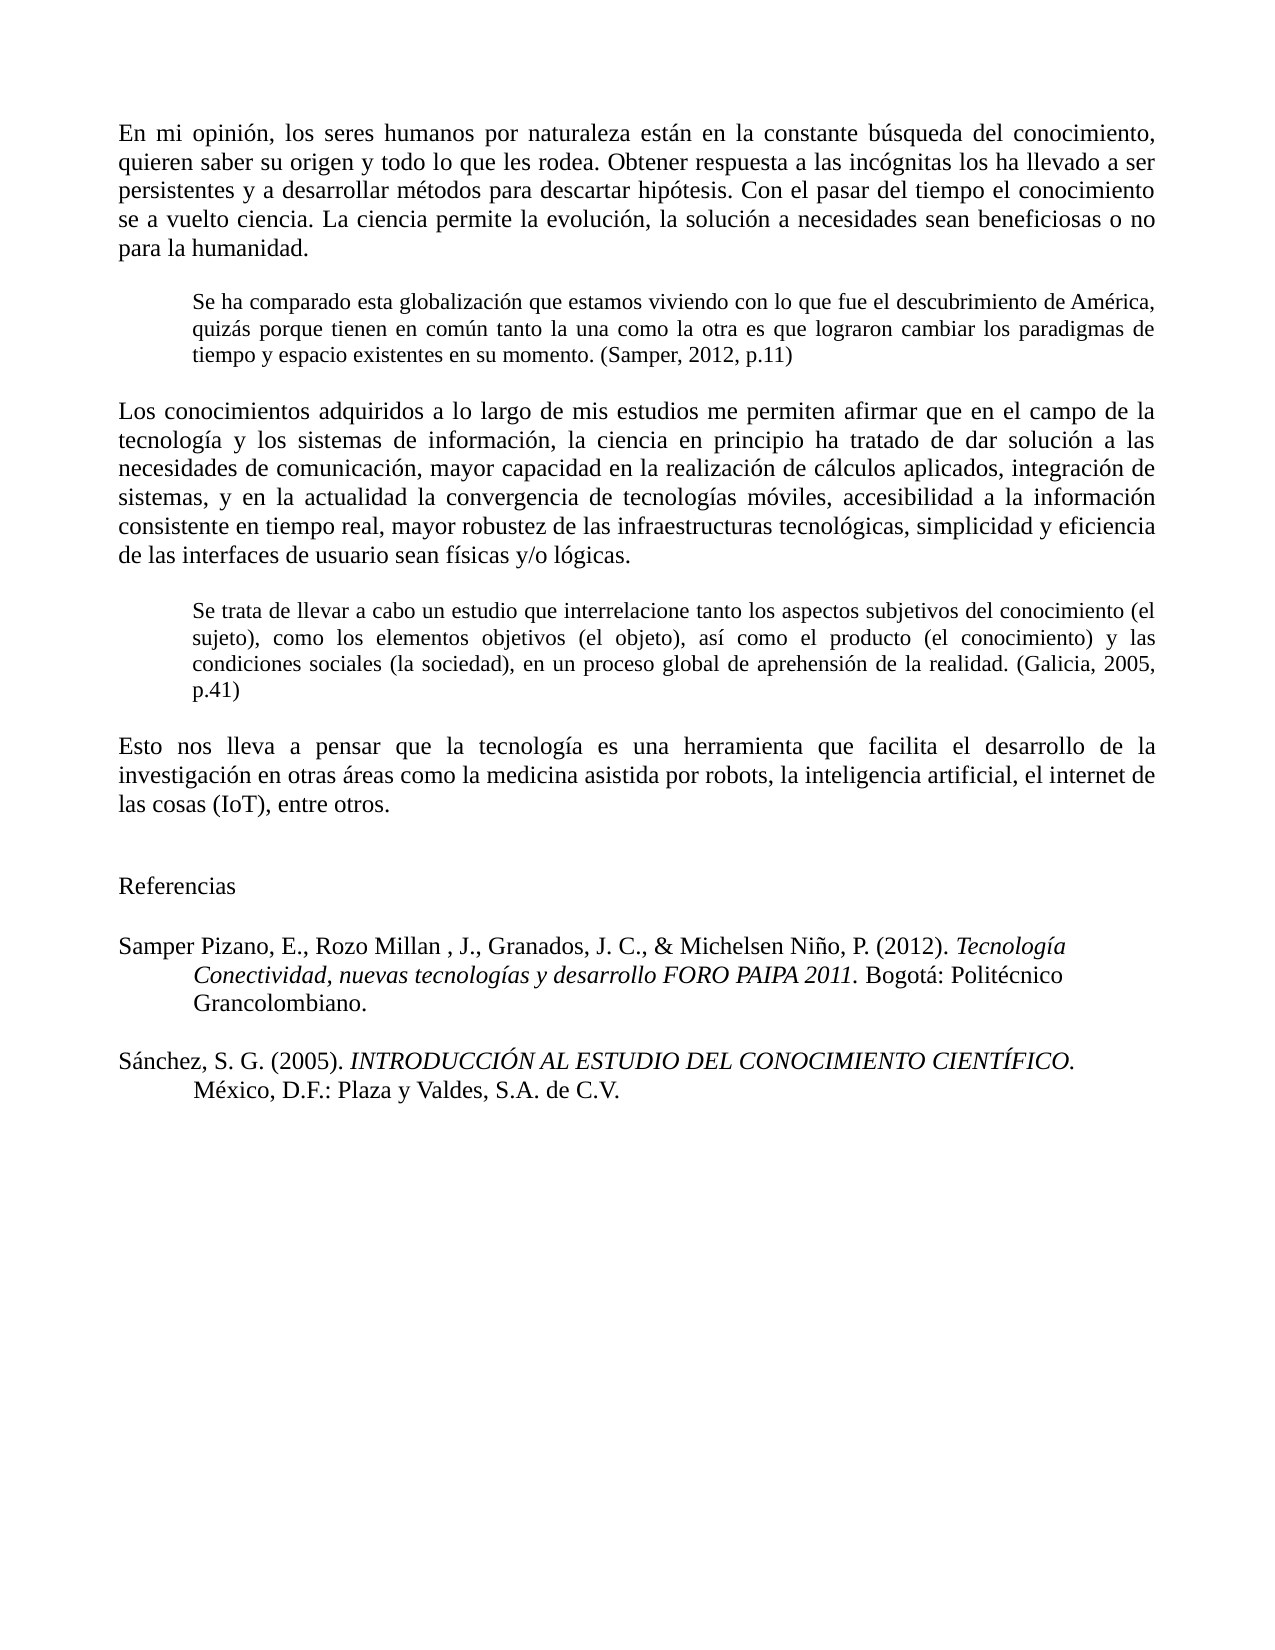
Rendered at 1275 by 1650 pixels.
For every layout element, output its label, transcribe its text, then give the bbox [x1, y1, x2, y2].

text Se trata de llevar a cabo un estudio que interrelacione tanto los aspectos subjetivos del conocimiento (el sujeto), como los elementos objetivos (el objeto), así como el producto (el conocimiento) y las condiciones sociales (la sociedad), en un proceso global de aprehensión de la realidad. (Galicia, 2005, p.41) [192, 597, 1157, 703]
text Esto nos lleva a pensar que la tecnología es una herramienta que facilita el desarrollo de la investigación en otras áreas como la medicina asistida por robots, la inteligencia artificial, el internet de las cosas (IoT), entre otros. [118, 703, 1157, 818]
text Los conocimientos adquiridos a lo largo de mis estudios me permiten afirmar que en el campo de la tecnología y los sistemas de información, la ciencia en principio ha tratado de dar solución a las necesidades de comunicación, mayor capacidad en la realización de cálculos aplicados, integración de sistemas, y en la actualidad la convergencia de tecnologías móviles, accesibilidad a la información consistente en tiempo real, mayor robustez de las infraestructuras tecnológicas, simplicidad y eficiencia de las interfaces de usuario sean físicas y/o lógicas. [118, 396, 1157, 568]
text Sánchez, S. G. (2005). INTRODUCCIÓN AL ESTUDIO DEL CONOCIMIENTO CIENTÍFICO. México, D.F.: Plaza y Valdes, S.A. de C.V. [118, 1046, 1157, 1103]
text En mi opinión, los seres humanos por naturaleza están en la constante búsqueda del conocimiento, quieren saber su origen y todo lo que les rodea. Obtener respuesta a las incógnitas los ha llevado a ser persistentes y a desarrollar métodos para descartar hipótesis. Con el pasar del tiempo el conocimiento se a vuelto ciencia. La ciencia permite la evolución, la solución a necesidades sean beneficiosas o no para la humanidad. [118, 118, 1157, 262]
text Se ha comparado esta globalización que estamos viviendo con lo que fue el descubrimiento de América, quizás porque tienen en común tanto la una como la otra es que lograron cambiar los paradigmas de tiempo y espacio existentes en su momento. (Samper, 2012, p.11) [192, 288, 1157, 367]
subtitle Referencias [118, 871, 1157, 900]
text Samper Pizano, E., Rozo Millan , J., Granados, J. C., & Michelsen Niño, P. (2012). Tecnología Conectividad, nuevas tecnologías y desarrollo FORO PAIPA 2011. Bogotá: Politécnico Grancolombiano. [118, 931, 1157, 1017]
